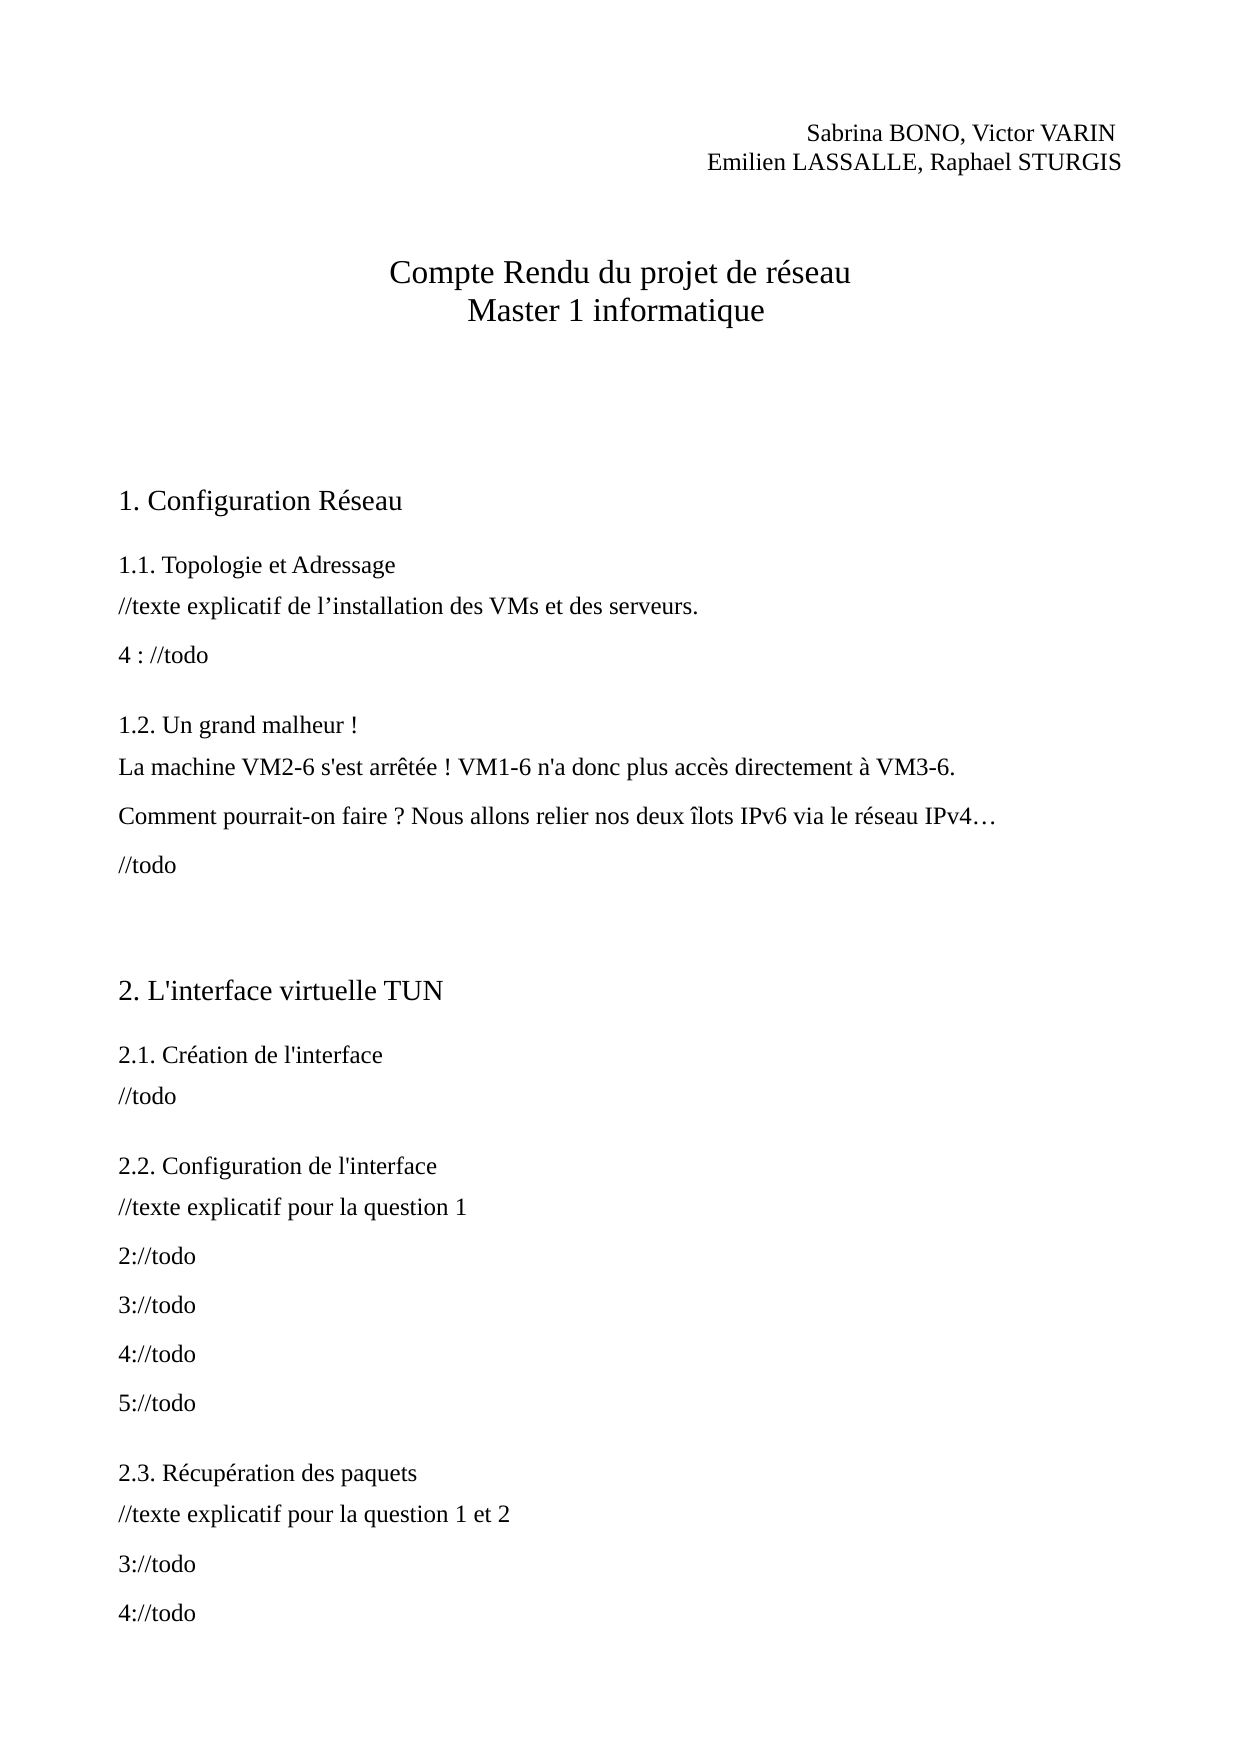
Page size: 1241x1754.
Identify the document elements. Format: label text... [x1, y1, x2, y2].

subtitle 2. L'interface virtuelle TUN [118, 973, 1122, 1006]
text Sabrina BONO, Victor VARIN [118, 118, 1122, 147]
text 3://todo [118, 1290, 1122, 1319]
subtitle 2.2. Configuration de l'interface [118, 1151, 1122, 1180]
text //texte explicatif pour la question 1 et 2 [118, 1499, 1122, 1528]
text 4 : //todo [118, 641, 1122, 669]
text Master 1 informatique [118, 291, 1122, 329]
text //todo [118, 1081, 1122, 1110]
text La machine VM2-6 s'est arrêtée ! VM1-6 n'a donc plus accès directement à VM3-6. [118, 752, 1122, 780]
subtitle 1.1. Topologie et Adressage [118, 550, 1122, 579]
text //todo [118, 850, 1122, 878]
text Emilien LASSALLE, Raphael STURGIS [118, 147, 1122, 176]
text 4://todo [118, 1339, 1122, 1368]
text 4://todo [118, 1598, 1122, 1626]
text Compte Rendu du projet de réseau [118, 252, 1122, 291]
subtitle 1. Configuration Réseau [118, 483, 1122, 517]
text Comment pourrait-on faire ? Nous allons relier nos deux îlots IPv6 via le réseau IPv4… [118, 801, 1122, 829]
subtitle 1.2. Un grand malheur ! [118, 710, 1122, 739]
text //texte explicatif de l’installation des VMs et des serveurs. [118, 591, 1122, 620]
text 5://todo [118, 1388, 1122, 1417]
text //texte explicatif pour la question 1 [118, 1192, 1122, 1221]
subtitle 2.3. Récupération des paquets [118, 1458, 1122, 1487]
text 3://todo [118, 1549, 1122, 1577]
subtitle 2.1. Création de l'interface [118, 1040, 1122, 1068]
text 2://todo [118, 1241, 1122, 1270]
